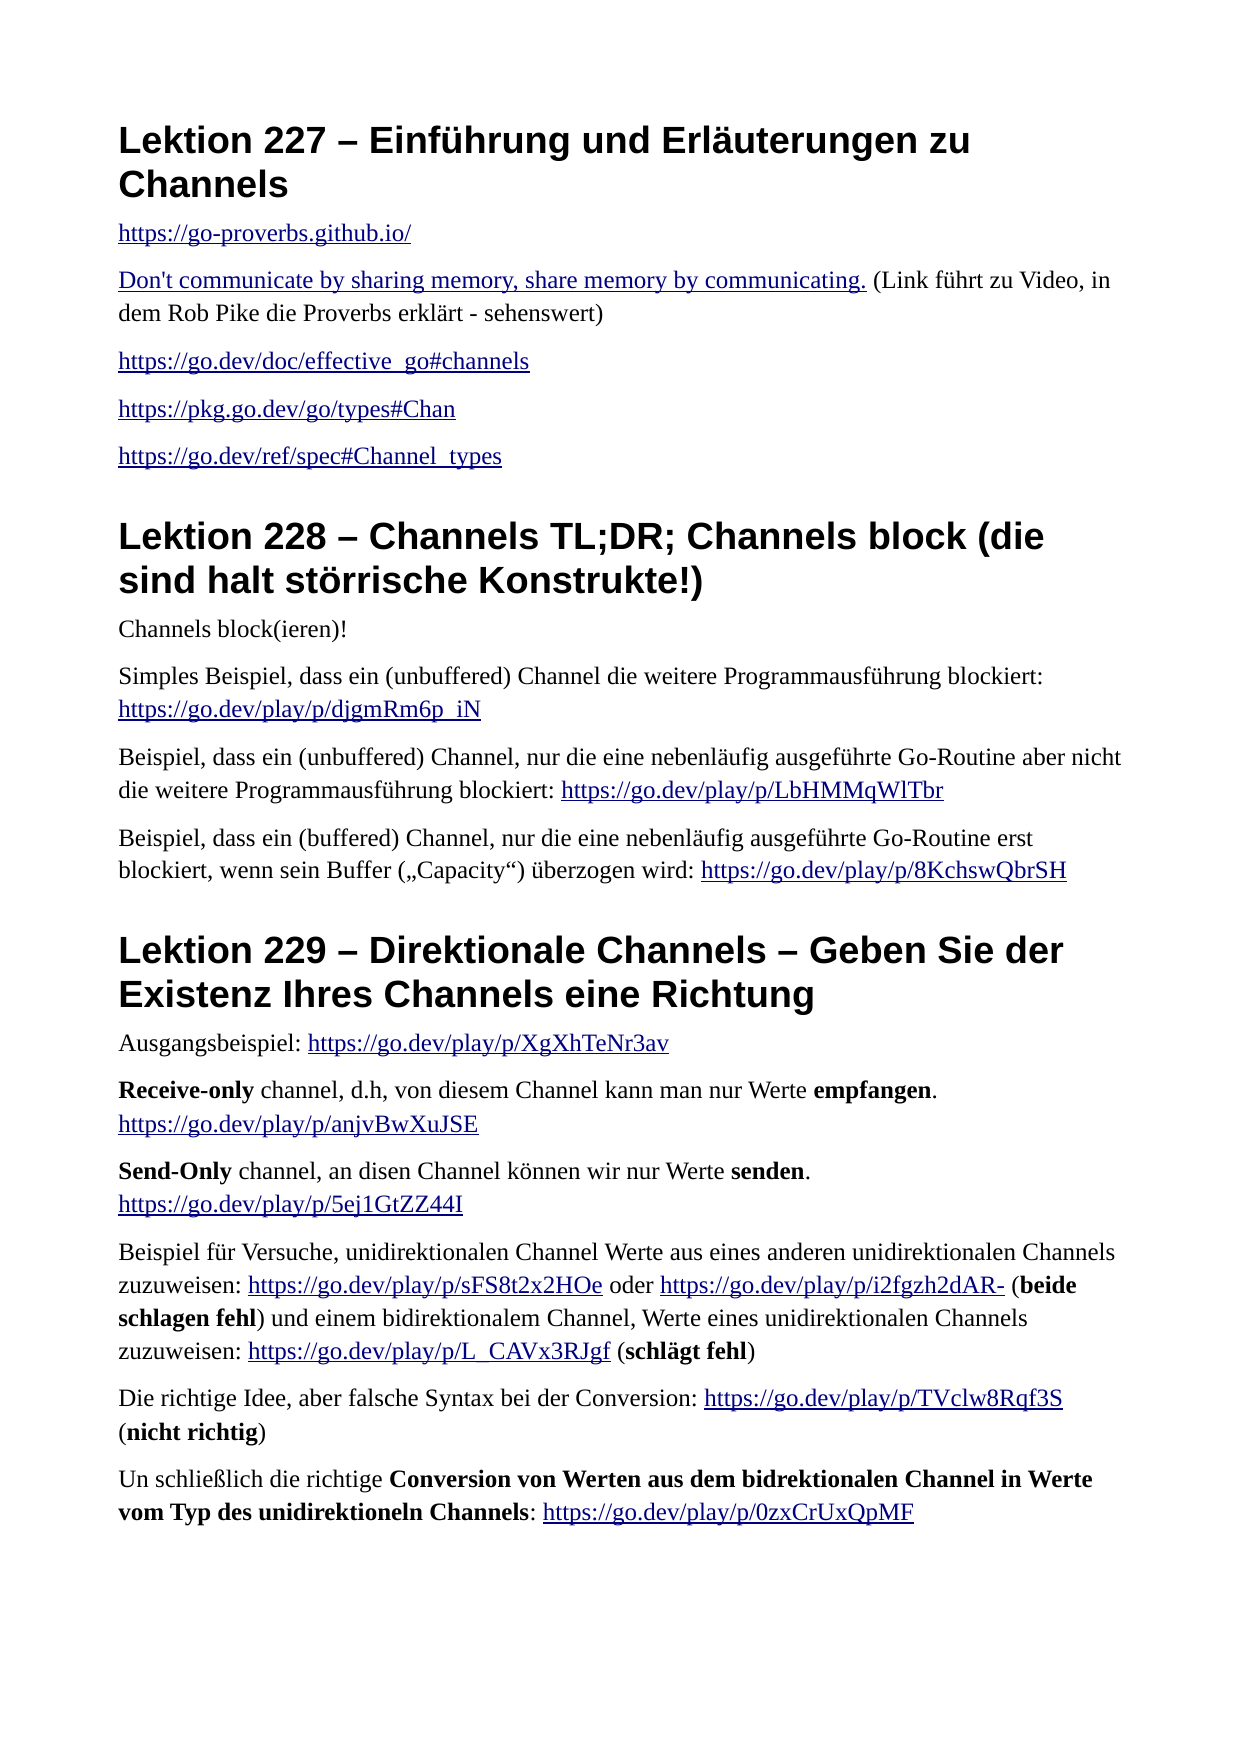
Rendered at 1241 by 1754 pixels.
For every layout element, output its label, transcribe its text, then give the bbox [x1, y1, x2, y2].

text Beispiel, dass ein (buffered) Channel, nur die eine nebenläufig ausgeführte Go-Routine erst blockiert, wenn sein Buffer („Capacity“) überzogen wird: https://go.dev/play/p/8KchswQbrSH [118, 823, 1122, 884]
text Don't communicate by sharing memory, share memory by communicating. (Link führt zu Video, in dem Rob Pike die Proverbs erklärt - sehenswert) [118, 266, 1122, 327]
text Un schließlich die richtige Conversion von Werten aus dem bidrektionalen Channel in Werte vom Typ des unidirektioneln Channels: https://go.dev/play/p/0zxCrUxQpMF [118, 1464, 1122, 1526]
text Ausgangsbeispiel: https://go.dev/play/p/XgXhTeNr3av [118, 1028, 1122, 1057]
text https://go.dev/ref/spec#Channel_types [118, 441, 1122, 470]
text Receive-only channel, d.h, von diesem Channel kann man nur Werte empfangen. https://go.dev/play/p/anjvBwXuJSE [118, 1076, 1122, 1137]
text Beispiel, dass ein (unbuffered) Channel, nur die eine nebenläufig ausgeführte Go-Routine aber nicht die weitere Programmausführung blockiert: https://go.dev/play/p/LbHMMqWlTbr [118, 742, 1122, 804]
text Die richtige Idee, aber falsche Syntax bei der Conversion: https://go.dev/play/p/TVclw8Rqf3S (nicht richtig) [118, 1383, 1122, 1445]
text Channels block(ieren)! [118, 614, 1122, 642]
subtitle Lektion 228 – Channels TL;DR; Channels block (die sind halt störrische Konstrukte!) [118, 514, 1122, 601]
text https://pkg.go.dev/go/types#Chan [118, 394, 1122, 422]
text Simples Beispiel, dass ein (unbuffered) Channel die weitere Programmausführung blockiert: https://go.dev/play/p/djgmRm6p_iN [118, 661, 1122, 723]
text Send-Only channel, an disen Channel können wir nur Werte senden. https://go.dev/play/p/5ej1GtZZ44I [118, 1156, 1122, 1218]
text https://go.dev/doc/effective_go#channels [118, 346, 1122, 375]
text Beispiel für Versuche, unidirektionalen Channel Werte aus eines anderen unidirektionalen Channels zuzuweisen: https://go.dev/play/p/sFS8t2x2HOe oder https://go.dev/play/p/i2fgzh2dAR- (beide schlagen fehl) und einem bidirektionalem Channel, Werte eines unidirektionalen Channels zuzuweisen: https://go.dev/play/p/L_CAVx3RJgf (schlägt fehl) [118, 1237, 1122, 1365]
subtitle Lektion 227 – Einführung und Erläuterungen zu Channels [118, 118, 1122, 205]
text https://go-proverbs.github.io/ [118, 218, 1122, 247]
subtitle Lektion 229 – Direktionale Channels – Geben Sie der Existenz Ihres Channels eine Richtung [118, 928, 1122, 1016]
